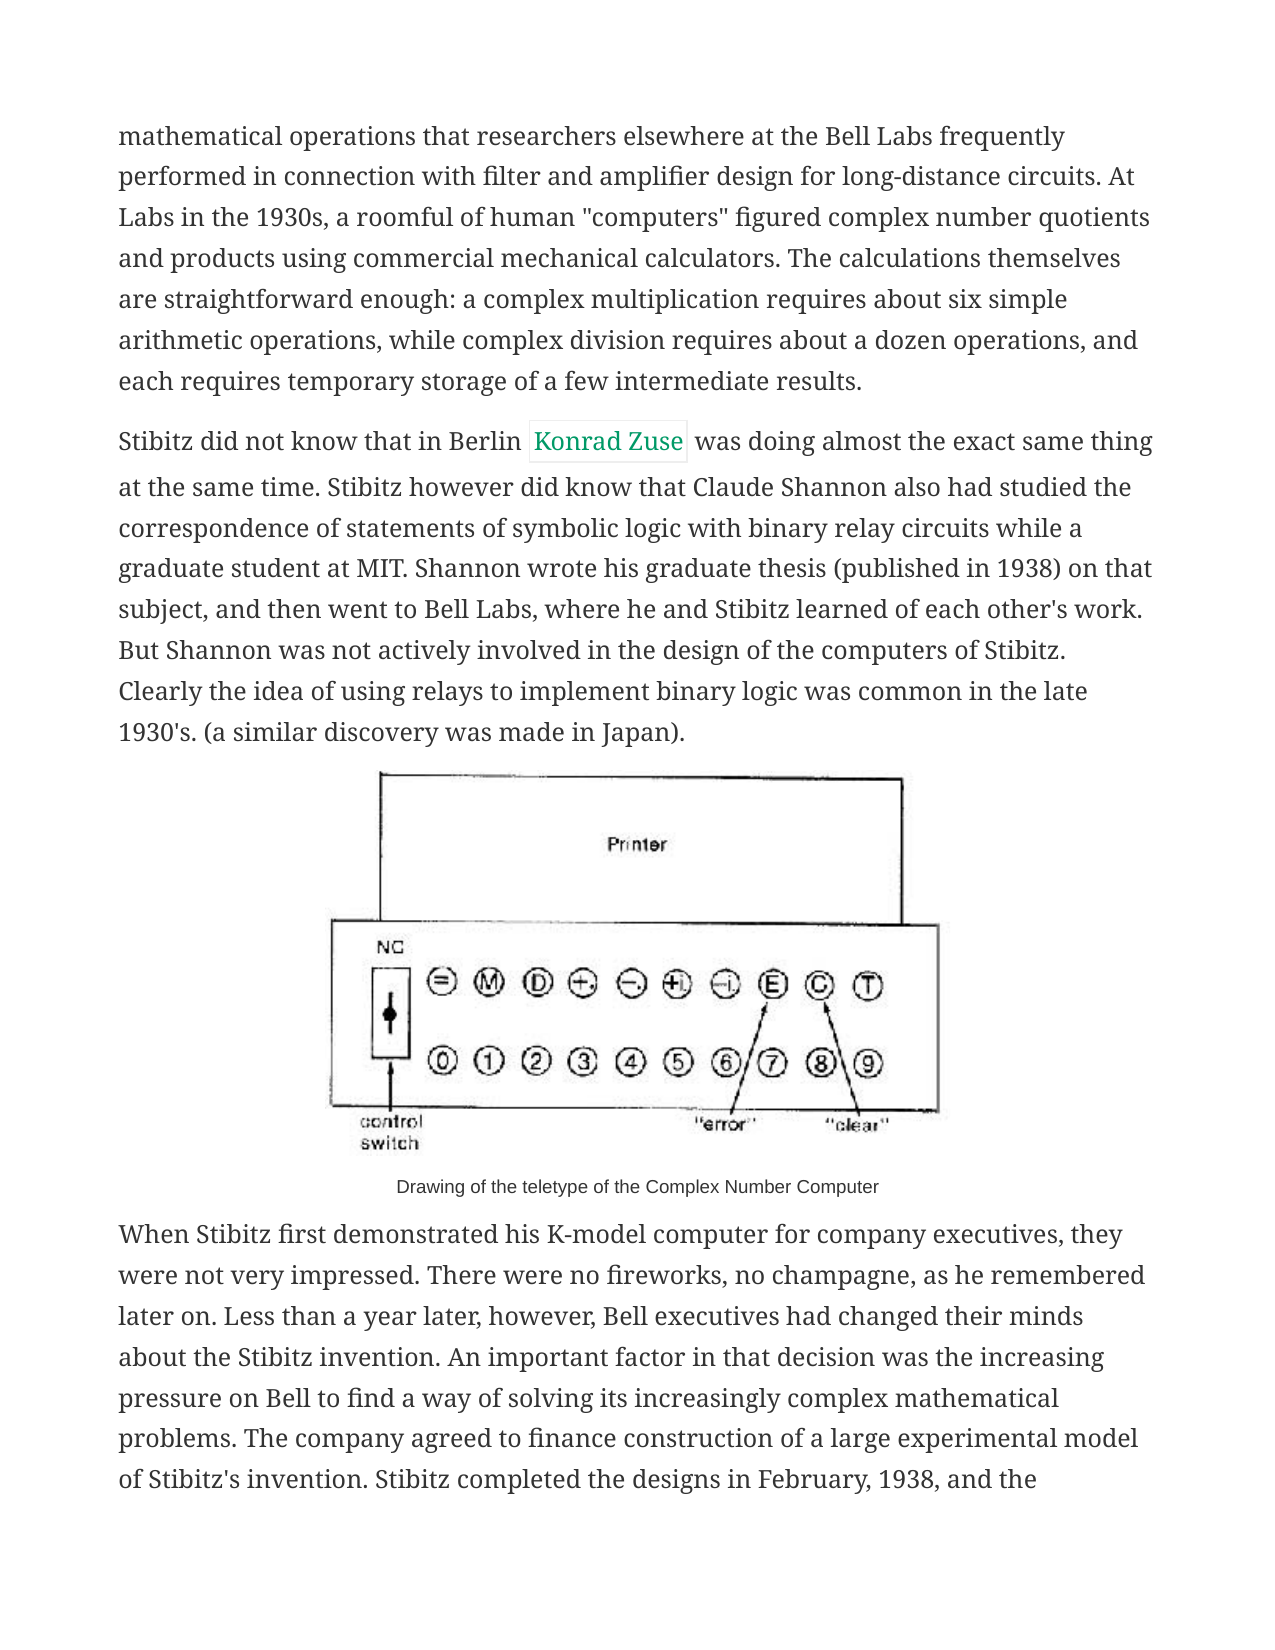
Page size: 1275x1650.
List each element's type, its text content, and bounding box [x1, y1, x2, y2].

text mathematical operations that researchers elsewhere at the Bell Labs frequently performed in connection with filter and amplifier design for long-distance circuits. At Labs in the 1930s, a roomful of human "computers" figured complex number quotients and products using commercial mechanical calculators. The calculations themselves are straightforward enough: a complex multiplication requires about six simple arithmetic operations, while complex division requires about a dozen operations, and each requires temporary storage of a few intermediate results. [118, 118, 1157, 397]
text When Stibitz first demonstrated his K-model computer for company executives, they were not very impressed. There were no fireworks, no champagne, as he remembered later on. Less than a year later, however, Bell executives had changed their minds about the Stibitz invention. An important factor in that decision was the increasing pressure on Bell to find a way of solving its increasingly complex mathematical problems. The company agreed to finance construction of a large experimental model of Stibitz's invention. Stibitz completed the designs in February, 1938, and the [118, 1217, 1157, 1496]
text Stibitz did not know that in Berlin Konrad Zuse was doing almost the exact same thing at the same time. Stibitz however did know that Claude Shannon also had studied the correspondence of statements of symbolic logic with binary relay circuits while a graduate student at MIT. Shannon wrote his graduate thesis (published in 1938) on that subject, and then went to Bell Labs, where he and Stibitz learned of each other's work. But Shannon was not actively involved in the design of the computers of Stibitz. Clearly the idea of using relays to implement binary logic was common in the late 1930's. (a similar discovery was made in Japan). [118, 419, 1157, 748]
text Drawing of the teletype of the Complex Number Computer [118, 1176, 1157, 1197]
picture [325, 770, 951, 1156]
